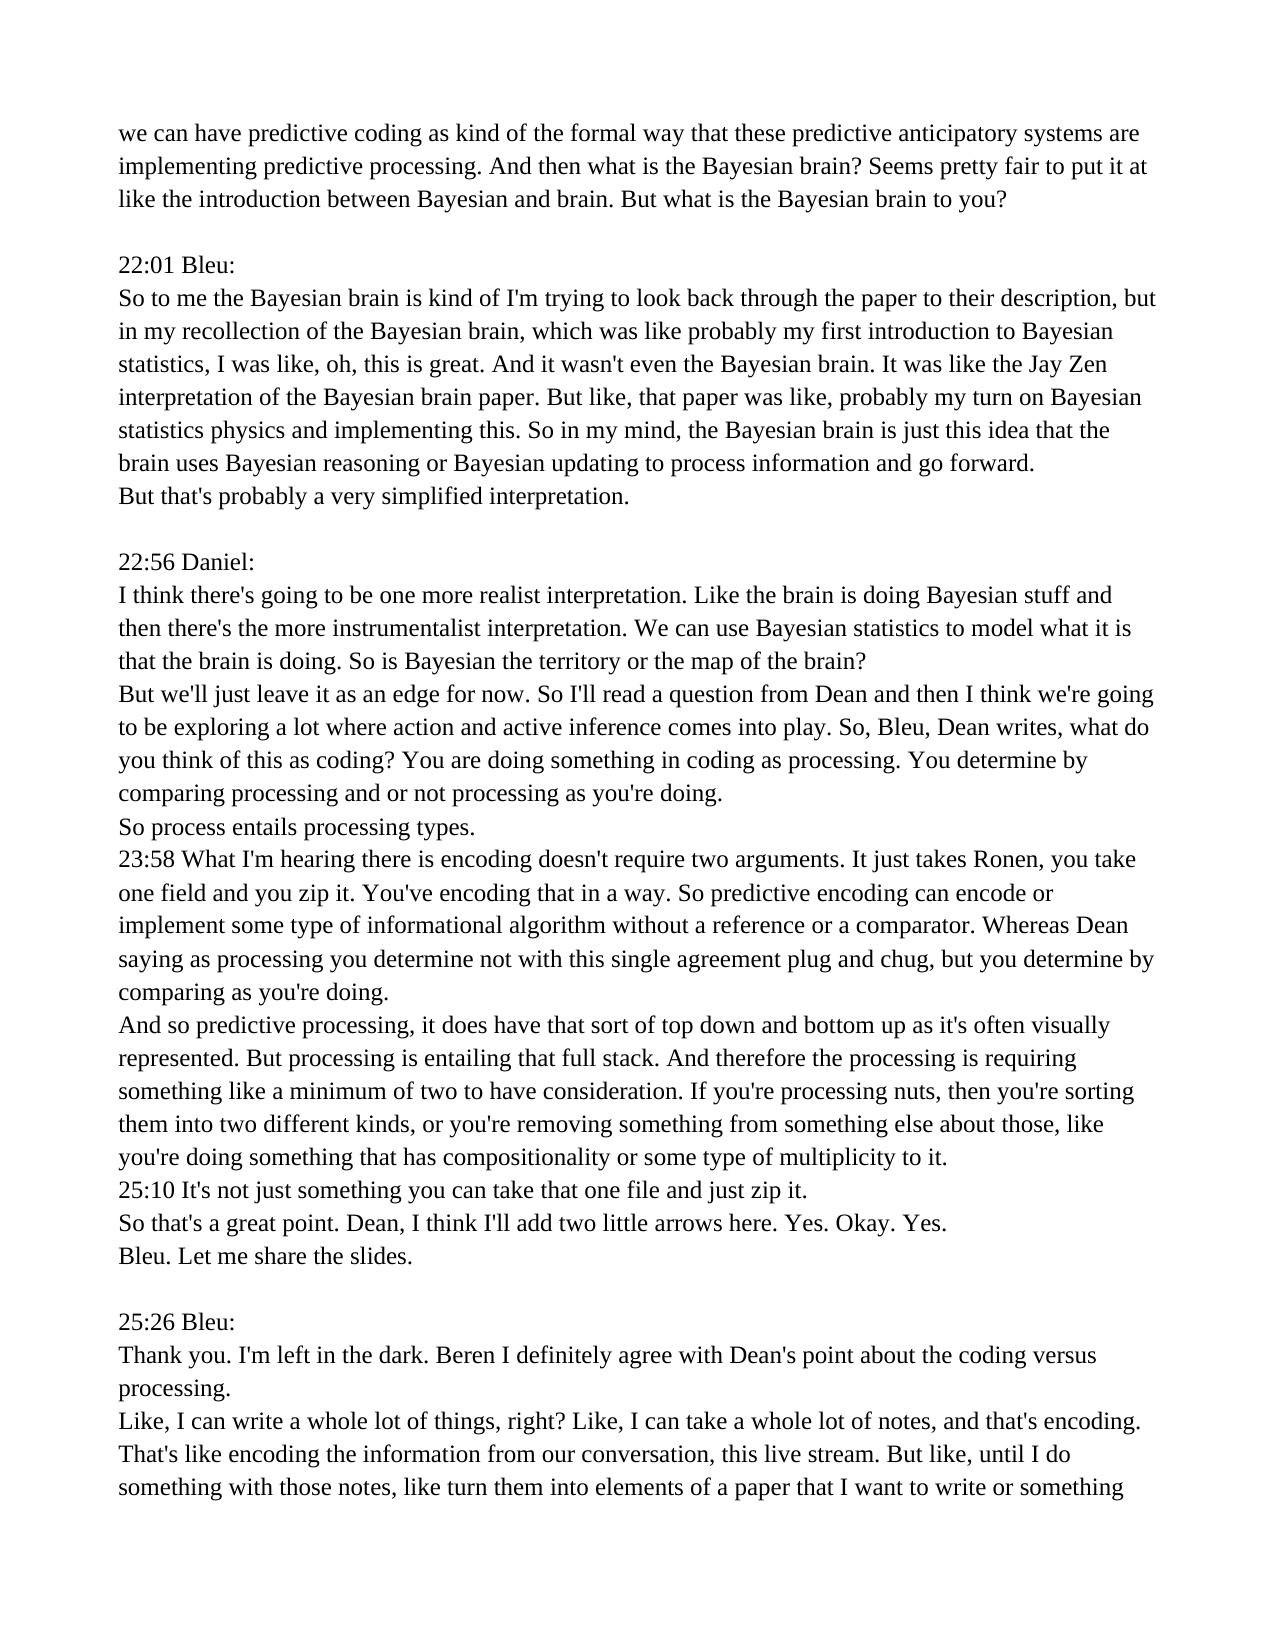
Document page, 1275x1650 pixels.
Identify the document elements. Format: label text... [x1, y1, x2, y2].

text Thank you. I'm left in the dark. Beren I definitely agree with Dean's point about the coding versus processing. [118, 1340, 1157, 1402]
text So to me the Bayesian brain is kind of I'm trying to look back through the paper to their description, but in my recollection of the Bayesian brain, which was like probably my first introduction to Bayesian statistics, I was like, oh, this is great. And it wasn't even the Bayesian brain. It was like the Jay Zen interpretation of the Bayesian brain paper. But like, that paper was like, probably my turn on Bayesian statistics physics and implementing this. So in my mind, the Bayesian brain is just this idea that the brain uses Bayesian reasoning or Bayesian updating to process information and go forward. [118, 283, 1157, 477]
text Bleu. Let me share the slides. [118, 1241, 1157, 1269]
text So process entails processing types. [118, 812, 1157, 840]
text So that's a great point. Dean, I think I'll add two little arrows here. Yes. Okay. Yes. [118, 1208, 1157, 1237]
text we can have predictive coding as kind of the formal way that these predictive anticipatory systems are implementing predictive processing. And then what is the Bayesian brain? Seems pretty fair to put it at like the introduction between Bayesian and brain. But what is the Bayesian brain to you? [118, 118, 1157, 213]
text 25:10 It's not just something you can take that one file and just zip it. [118, 1175, 1157, 1203]
text I think there's going to be one more realist interpretation. Like the brain is doing Bayesian stuff and then there's the more instrumentalist interpretation. We can use Bayesian statistics to model what it is that the brain is doing. So is Bayesian the territory or the map of the brain? [118, 580, 1157, 675]
text 22:56 Daniel: [118, 547, 1157, 576]
text Like, I can write a whole lot of things, right? Like, I can take a whole lot of notes, and that's encoding. That's like encoding the information from our conversation, this live stream. But like, until I do something with those notes, like turn them into elements of a paper that I want to write or something [118, 1406, 1157, 1501]
text 22:01 Bleu: [118, 250, 1157, 279]
text 25:26 Bleu: [118, 1307, 1157, 1336]
text 23:58 What I'm hearing there is encoding doesn't require two arguments. It just takes Ronen, you take one field and you zip it. You've encoding that in a way. So predictive encoding can encode or implement some type of informational algorithm without a reference or a comparator. Whereas Dean saying as processing you determine not with this single agreement plug and chug, but you determine by comparing as you're doing. [118, 844, 1157, 1005]
text But that's probably a very simplified interpretation. [118, 481, 1157, 510]
text And so predictive processing, it does have that sort of top down and bottom up as it's often visually represented. But processing is entailing that full stack. And therefore the processing is requiring something like a minimum of two to have consideration. If you're processing nuts, then you're sorting them into two different kinds, or you're removing something from something else about those, like you're doing something that has compositionality or some type of multiplicity to it. [118, 1010, 1157, 1171]
text But we'll just leave it as an edge for now. So I'll read a question from Dean and then I think we're going to be exploring a lot where action and active inference comes into play. So, Bleu, Dean writes, what do you think of this as coding? You are doing something in coding as processing. You determine by comparing processing and or not processing as you're doing. [118, 679, 1157, 807]
